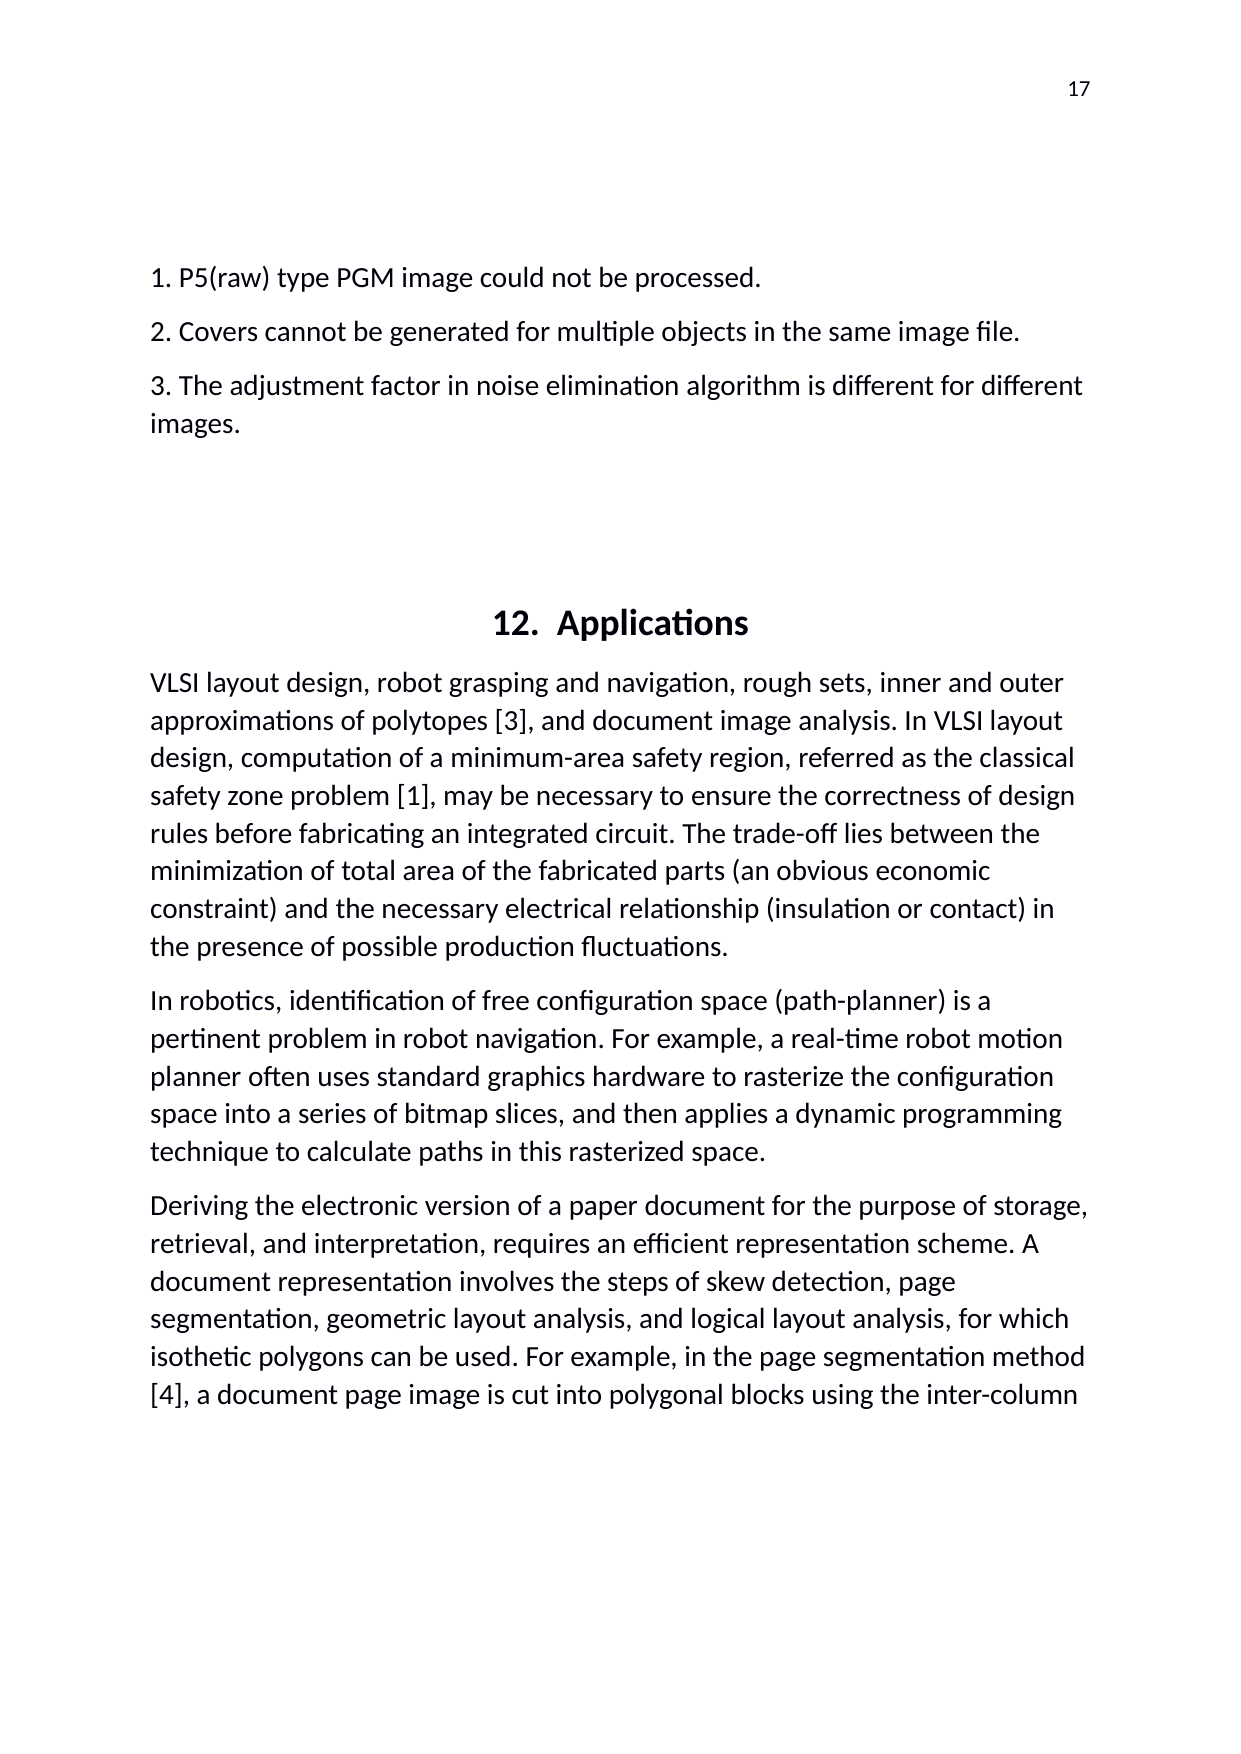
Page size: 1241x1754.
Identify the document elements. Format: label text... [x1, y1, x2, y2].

text 1. P5(raw) type PGM image could not be processed. [150, 259, 1090, 294]
text 2. Covers cannot be generated for multiple objects in the same image file. [150, 313, 1090, 349]
text 3. The adjustment factor in noise elimination algorithm is different for different images. [150, 367, 1090, 441]
text In robotics, identification of free configuration space (path-planner) is a pertinent problem in robot navigation. For example, a real-time robot motion planner often uses standard graphics hardware to rasterize the configuration space into a series of bitmap slices, and then applies a dynamic programming technique to calculate paths in this rasterized space. [150, 982, 1090, 1169]
text 12. Applications [150, 599, 1090, 644]
text VLSI layout design, robot grasping and navigation, rough sets, inner and outer approximations of polytopes [3], and document image analysis. In VLSI layout design, computation of a minimum-area safety region, referred as the classical safety zone problem [1], may be necessary to ensure the correctness of design rules before fabricating an integrated circuit. The trade-off lies between the minimization of total area of the fabricated parts (an obvious economic constraint) and the necessary electrical relationship (insulation or contact) in the presence of possible production fluctuations. [150, 664, 1090, 963]
text Deriving the electronic version of a paper document for the purpose of storage, retrieval, and interpretation, requires an efficient representation scheme. A document representation involves the steps of skew detection, page segmentation, geometric layout analysis, and logical layout analysis, for which isothetic polygons can be used. For example, in the page segmentation method [4], a document page image is cut into polygonal blocks using the inter-column [150, 1187, 1090, 1412]
